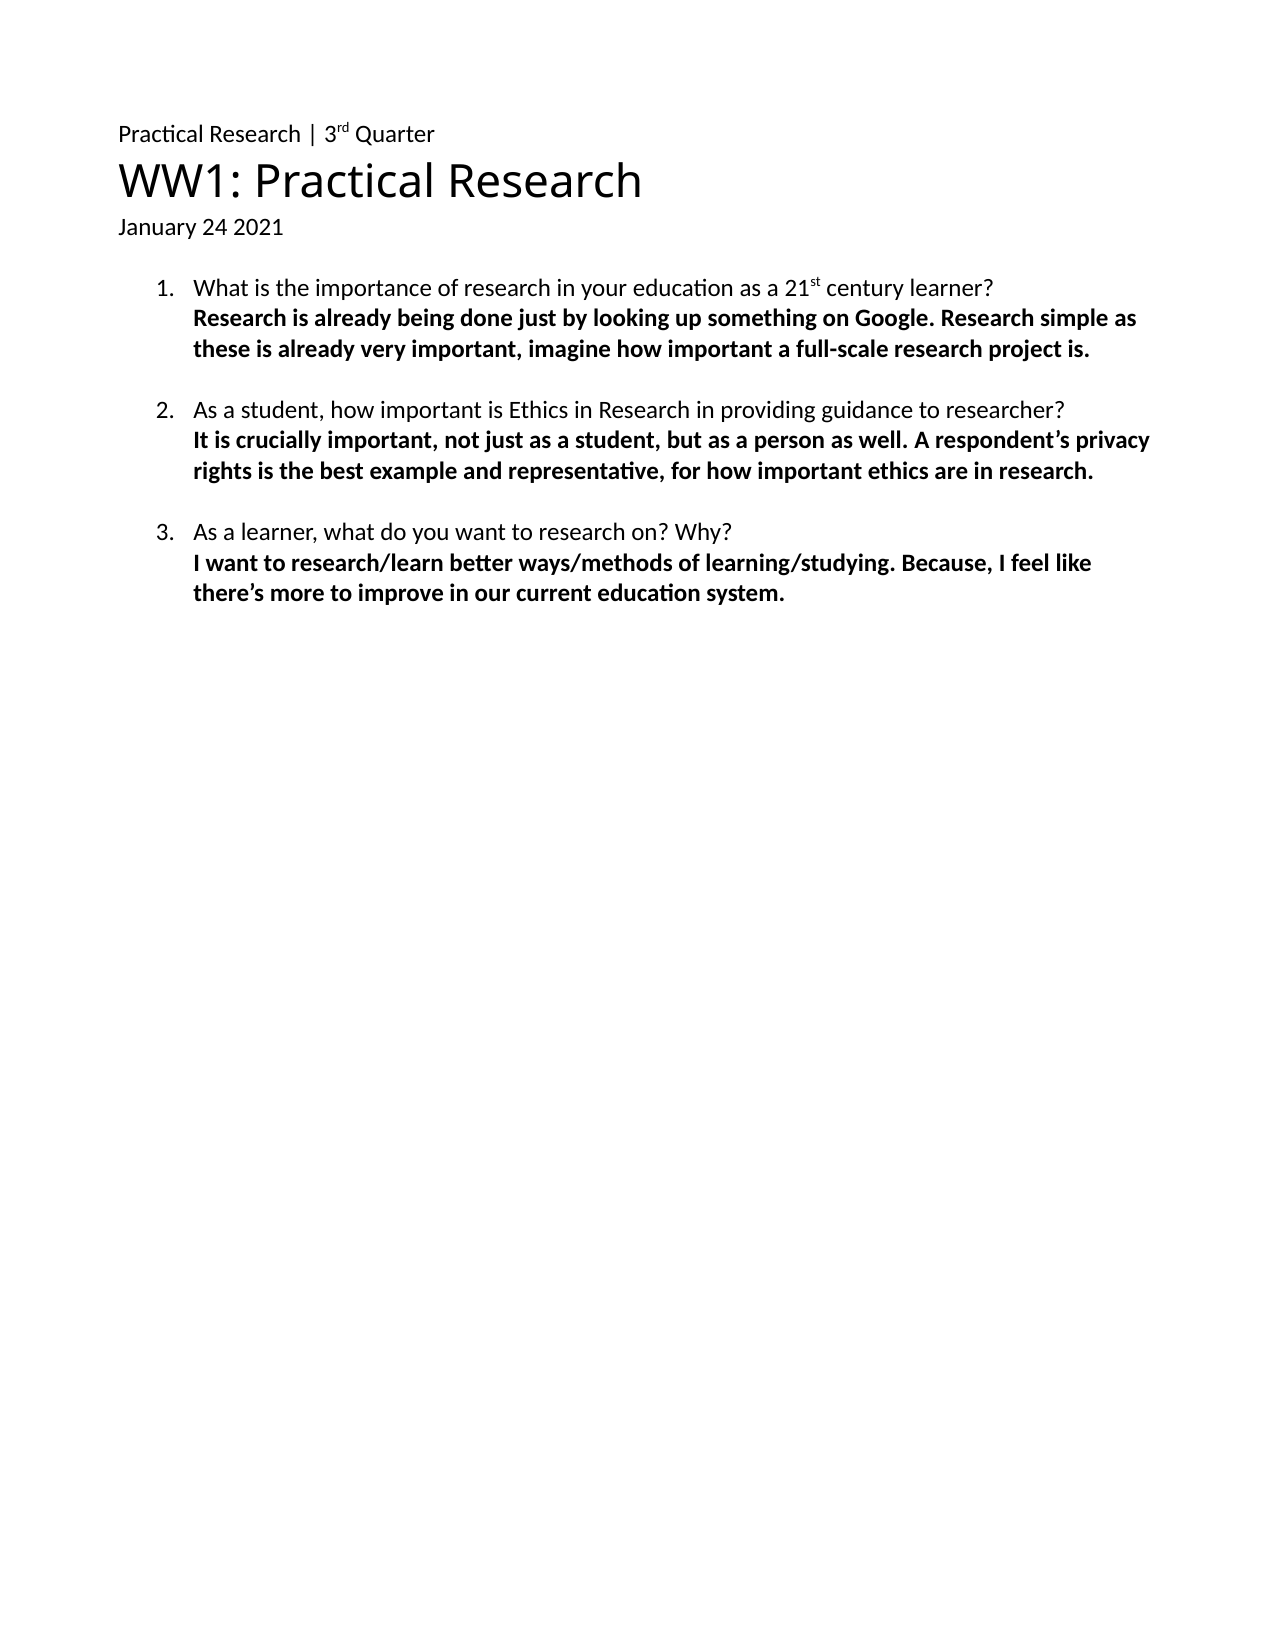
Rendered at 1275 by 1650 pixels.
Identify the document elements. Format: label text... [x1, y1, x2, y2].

text Practical Research | 3rd Quarter [118, 118, 1157, 149]
list What is the importance of research in your education as a 21st century learner? [156, 272, 1157, 303]
text WW1: Practical Research [118, 149, 1157, 211]
list As a student, how important is Ethics in Research in providing guidance to researcher? [156, 394, 1157, 425]
list It is crucially important, not just as a student, but as a person as well. A respondent’s privacy rights is the best example and representative, for how important ethics are in research. [156, 425, 1157, 486]
list As a learner, what do you want to research on? Why? [156, 516, 1157, 547]
text January 24 2021 [118, 211, 1157, 242]
list Research is already being done just by looking up something on Google. Research simple as these is already very important, imagine how important a full-scale research project is. [156, 303, 1157, 364]
list I want to research/learn better ways/methods of learning/studying. Because, I feel like there’s more to improve in our current education system. [156, 547, 1157, 608]
